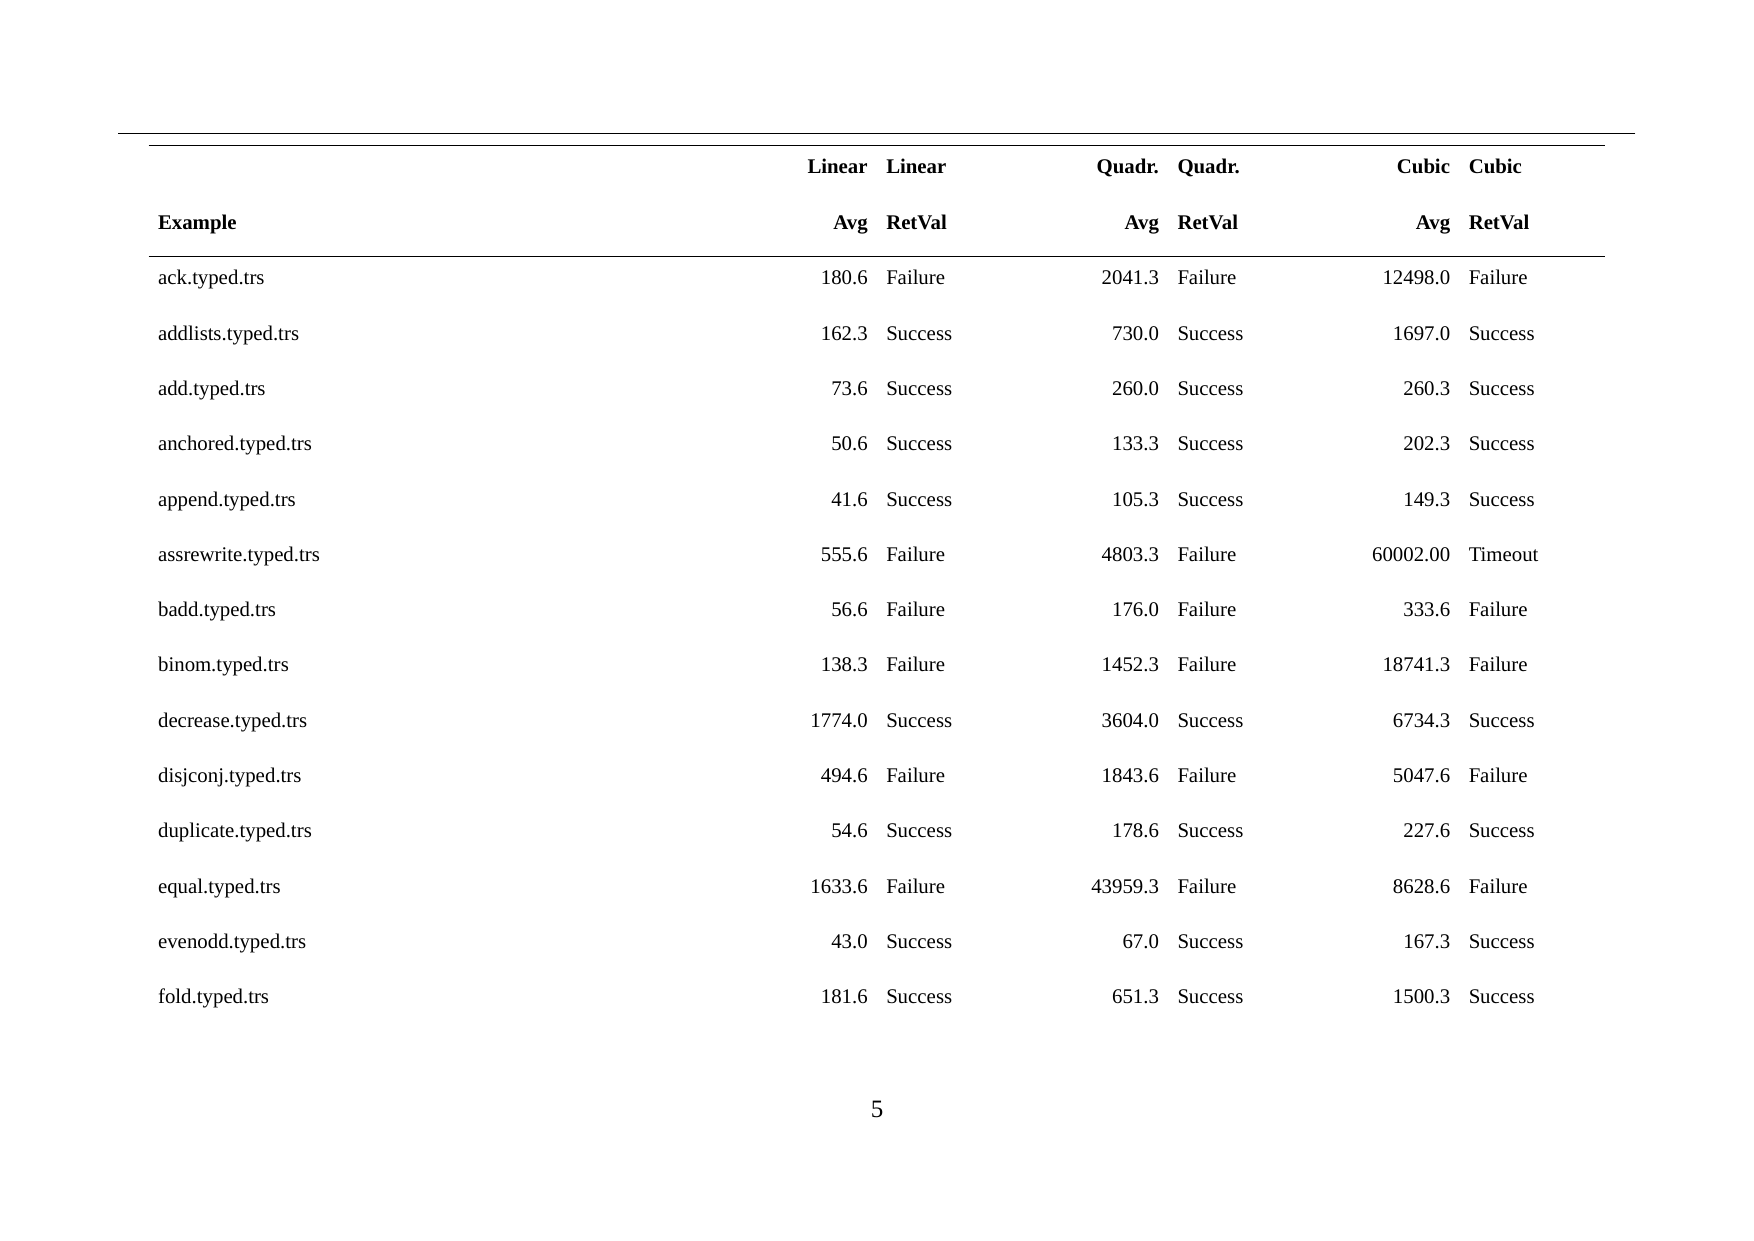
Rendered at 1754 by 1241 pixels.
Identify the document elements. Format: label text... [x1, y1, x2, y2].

table_cell 730.0 [1022, 311, 1168, 366]
table_header Linear [731, 146, 877, 200]
table_cell Failure [1168, 754, 1313, 809]
table_cell Success [1459, 366, 1605, 422]
table_cell duplicate.typed.trs [149, 809, 731, 864]
table_cell 260.0 [1022, 366, 1168, 422]
table_cell Failure [1459, 864, 1605, 919]
table_cell 6734.3 [1314, 698, 1459, 754]
table_cell 1843.6 [1022, 754, 1168, 809]
table_cell 1697.0 [1314, 311, 1459, 366]
table_cell 167.3 [1314, 920, 1459, 975]
table_cell 18741.3 [1314, 643, 1459, 698]
table_cell badd.typed.trs [149, 588, 731, 643]
table_cell 260.3 [1314, 366, 1459, 422]
table_cell Success [877, 422, 1022, 477]
table_cell Failure [1168, 257, 1313, 311]
table_cell Failure [1459, 643, 1605, 698]
table_cell RetVal [877, 200, 1022, 256]
table_cell Timeout [1459, 533, 1605, 588]
table_cell Success [1168, 422, 1313, 477]
table_cell decrease.typed.trs [149, 698, 731, 754]
table_cell Success [877, 975, 1022, 1030]
table_cell Success [1168, 809, 1313, 864]
table_cell 12498.0 [1314, 257, 1459, 311]
table_cell disjconj.typed.trs [149, 754, 731, 809]
table_cell 494.6 [731, 754, 877, 809]
table_cell 1500.3 [1314, 975, 1459, 1030]
table_cell 333.6 [1314, 588, 1459, 643]
table_cell Success [1459, 975, 1605, 1030]
table_cell 555.6 [731, 533, 877, 588]
table_cell fold.typed.trs [149, 975, 731, 1030]
table_cell Failure [877, 643, 1022, 698]
table_cell addlists.typed.trs [149, 311, 731, 366]
table_cell 133.3 [1022, 422, 1168, 477]
table_cell 73.6 [731, 366, 877, 422]
table_cell anchored.typed.trs [149, 422, 731, 477]
table_cell Avg [1314, 200, 1459, 256]
table_cell Failure [1459, 257, 1605, 311]
table_cell 105.3 [1022, 477, 1168, 532]
table_cell 176.0 [1022, 588, 1168, 643]
table_cell 180.6 [731, 257, 877, 311]
table_cell 41.6 [731, 477, 877, 532]
table_cell Success [1168, 366, 1313, 422]
table_cell Success [1459, 311, 1605, 366]
table_cell 202.3 [1314, 422, 1459, 477]
table_cell equal.typed.trs [149, 864, 731, 919]
table_cell 1633.6 [731, 864, 877, 919]
table_cell Success [1168, 311, 1313, 366]
table_cell 178.6 [1022, 809, 1168, 864]
table_cell 651.3 [1022, 975, 1168, 1030]
table_cell Failure [877, 588, 1022, 643]
table_cell Success [877, 311, 1022, 366]
table_cell Success [1459, 920, 1605, 975]
table_cell Success [1168, 477, 1313, 532]
table_cell RetVal [1459, 200, 1605, 256]
table_cell 54.6 [731, 809, 877, 864]
table_cell Failure [1168, 533, 1313, 588]
table_cell Failure [877, 533, 1022, 588]
table_cell 162.3 [731, 311, 877, 366]
table_cell Success [877, 920, 1022, 975]
table_cell binom.typed.trs [149, 643, 731, 698]
table_cell Success [1168, 975, 1313, 1030]
table_cell Success [1168, 698, 1313, 754]
table_cell 43.0 [731, 920, 877, 975]
table_cell Success [1459, 422, 1605, 477]
table_cell Success [1459, 698, 1605, 754]
table_cell 1774.0 [731, 698, 877, 754]
table_cell 2041.3 [1022, 257, 1168, 311]
table_header Cubic [1459, 146, 1605, 200]
table_cell Success [877, 809, 1022, 864]
table_cell 1452.3 [1022, 643, 1168, 698]
table_cell add.typed.trs [149, 366, 731, 422]
table_cell Example [149, 200, 731, 256]
table_cell 60002.00 [1314, 533, 1459, 588]
table_cell Failure [877, 864, 1022, 919]
table_cell append.typed.trs [149, 477, 731, 532]
table_cell 5047.6 [1314, 754, 1459, 809]
table_cell evenodd.typed.trs [149, 920, 731, 975]
table_cell Failure [1168, 588, 1313, 643]
table_cell 67.0 [1022, 920, 1168, 975]
table_cell Failure [1459, 754, 1605, 809]
table_header Quadr. [1168, 146, 1313, 200]
table_cell 149.3 [1314, 477, 1459, 532]
table_header [149, 146, 731, 200]
table_cell 8628.6 [1314, 864, 1459, 919]
table_cell Success [877, 698, 1022, 754]
table_cell Success [1168, 920, 1313, 975]
table_cell Failure [877, 754, 1022, 809]
table_cell Failure [877, 257, 1022, 311]
table_header Cubic [1314, 146, 1459, 200]
table_header Linear [877, 146, 1022, 200]
table_cell 138.3 [731, 643, 877, 698]
table_header Quadr. [1022, 146, 1168, 200]
table_cell Avg [731, 200, 877, 256]
table_cell RetVal [1168, 200, 1313, 256]
table_cell Failure [1459, 588, 1605, 643]
table_cell Success [1459, 809, 1605, 864]
table_cell assrewrite.typed.trs [149, 533, 731, 588]
table_cell 50.6 [731, 422, 877, 477]
table_cell Success [877, 366, 1022, 422]
table_cell Avg [1022, 200, 1168, 256]
table_cell 4803.3 [1022, 533, 1168, 588]
table_cell 181.6 [731, 975, 877, 1030]
table_cell Failure [1168, 864, 1313, 919]
table_cell ack.typed.trs [149, 257, 731, 311]
table_cell Failure [1168, 643, 1313, 698]
table_cell 227.6 [1314, 809, 1459, 864]
table_cell 56.6 [731, 588, 877, 643]
table_cell Success [877, 477, 1022, 532]
table_cell 43959.3 [1022, 864, 1168, 919]
table_cell Success [1459, 477, 1605, 532]
table_cell 3604.0 [1022, 698, 1168, 754]
